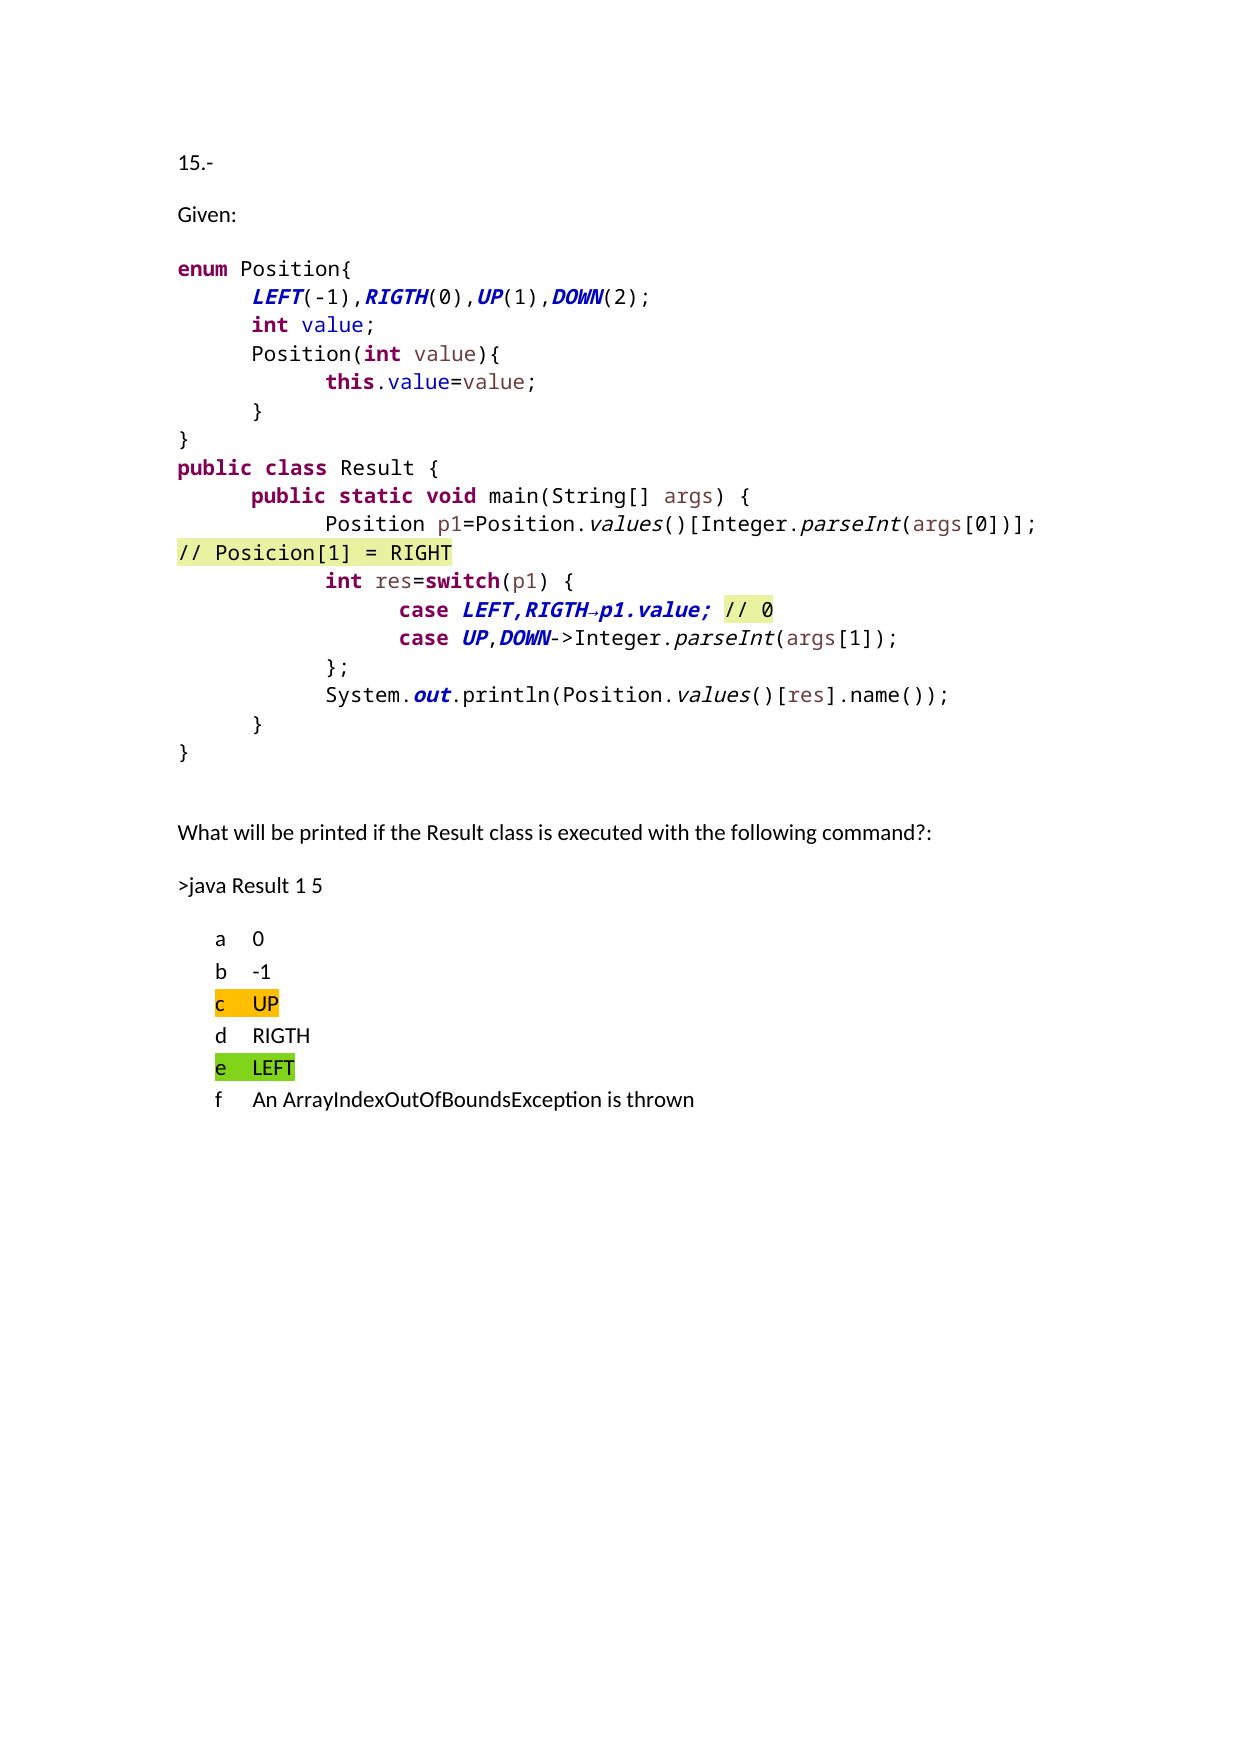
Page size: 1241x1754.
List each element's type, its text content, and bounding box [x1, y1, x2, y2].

text }; [177, 652, 1063, 680]
text case UP,DOWN->Integer.parseInt(args[1]); [177, 623, 1063, 652]
list 0 [215, 924, 1063, 953]
list UP [215, 989, 1063, 1017]
text } [177, 737, 1063, 766]
text 15.- [177, 148, 1063, 176]
list LEFT [215, 1053, 1063, 1081]
list An ArrayIndexOutOfBoundsException is thrown [215, 1086, 1063, 1113]
text What will be printed if the Result class is executed with the following command?: [177, 818, 1063, 847]
text case LEFT,RIGTH→p1.value; // 0 [177, 595, 1063, 623]
text System.out.println(Position.values()[res].name()); [177, 680, 1063, 709]
text int res=switch(p1) { [177, 566, 1063, 595]
text public class Result { [177, 453, 1063, 481]
text } [177, 424, 1063, 453]
text LEFT(-1),RIGTH(0),UP(1),DOWN(2); [177, 282, 1063, 311]
text enum Position{ [177, 254, 1063, 282]
text int value; [177, 311, 1063, 339]
list -1 [215, 957, 1063, 985]
text } [177, 396, 1063, 424]
text Position p1=Position.values()[Integer.parseInt(args[0])]; // Posicion[1] = RIGHT [177, 509, 1063, 566]
text >java Result 1 5 [177, 872, 1063, 899]
list RIGTH [215, 1021, 1063, 1049]
text } [177, 709, 1063, 737]
text Position(int value){ [177, 339, 1063, 367]
text public static void main(String[] args) { [177, 481, 1063, 509]
text this.value=value; [177, 367, 1063, 396]
text Given: [177, 201, 1063, 229]
